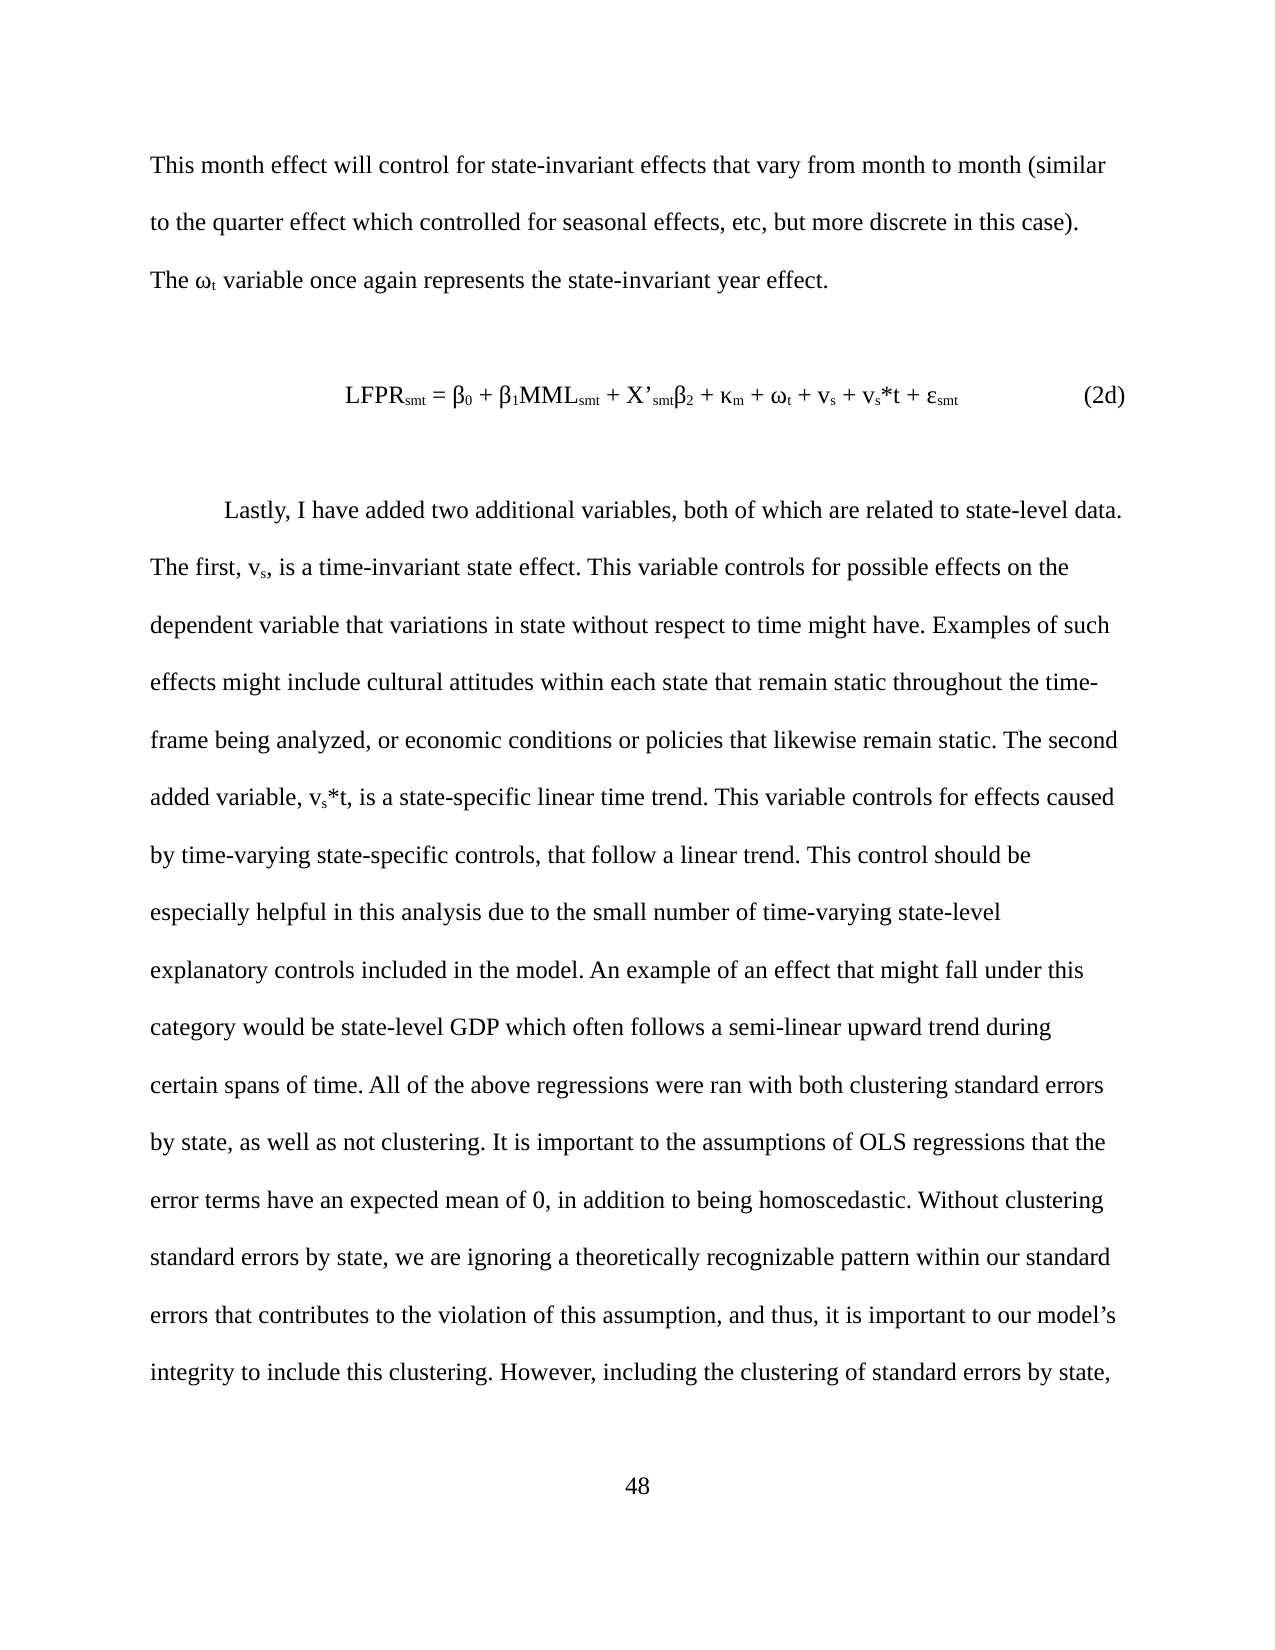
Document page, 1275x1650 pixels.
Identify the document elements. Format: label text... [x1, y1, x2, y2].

text Lastly, I have added two additional variables, both of which are related to state-level data. The first, vs, is a time-invariant state effect. This variable controls for possible effects on the dependent variable that variations in state without respect to time might have. Examples of such effects might include cultural attitudes within each state that remain static throughout the time-frame being analyzed, or economic conditions or policies that likewise remain static. The second added variable, vs*t, is a state-specific linear time trend. This variable controls for effects caused by time-varying state-specific controls, that follow a linear trend. This control should be especially helpful in this analysis due to the small number of time-varying state-level explanatory controls included in the model. An example of an effect that might fall under this category would be state-level GDP which often follows a semi-linear upward trend during certain spans of time. All of the above regressions were ran with both clustering standard errors by state, as well as not clustering. It is important to the assumptions of OLS regressions that the error terms have an expected mean of 0, in addition to being homoscedastic. Without clustering standard errors by state, we are ignoring a theoretically recognizable pattern within our standard errors that contributes to the violation of this assumption, and thus, it is important to our model’s integrity to include this clustering. However, including the clustering of standard errors by state, [150, 495, 1125, 1386]
text LFPRsmt = β0 + β1MMLsmt + X’smtβ2 + κm + ωt + vs + vs*t + εsmt (2d) [150, 380, 1125, 409]
text This month effect will control for state-invariant effects that vary from month to month (similar to the quarter effect which controlled for seasonal effects, etc, but more discrete in this case). The ωt variable once again represents the state-invariant year effect. [150, 150, 1125, 294]
